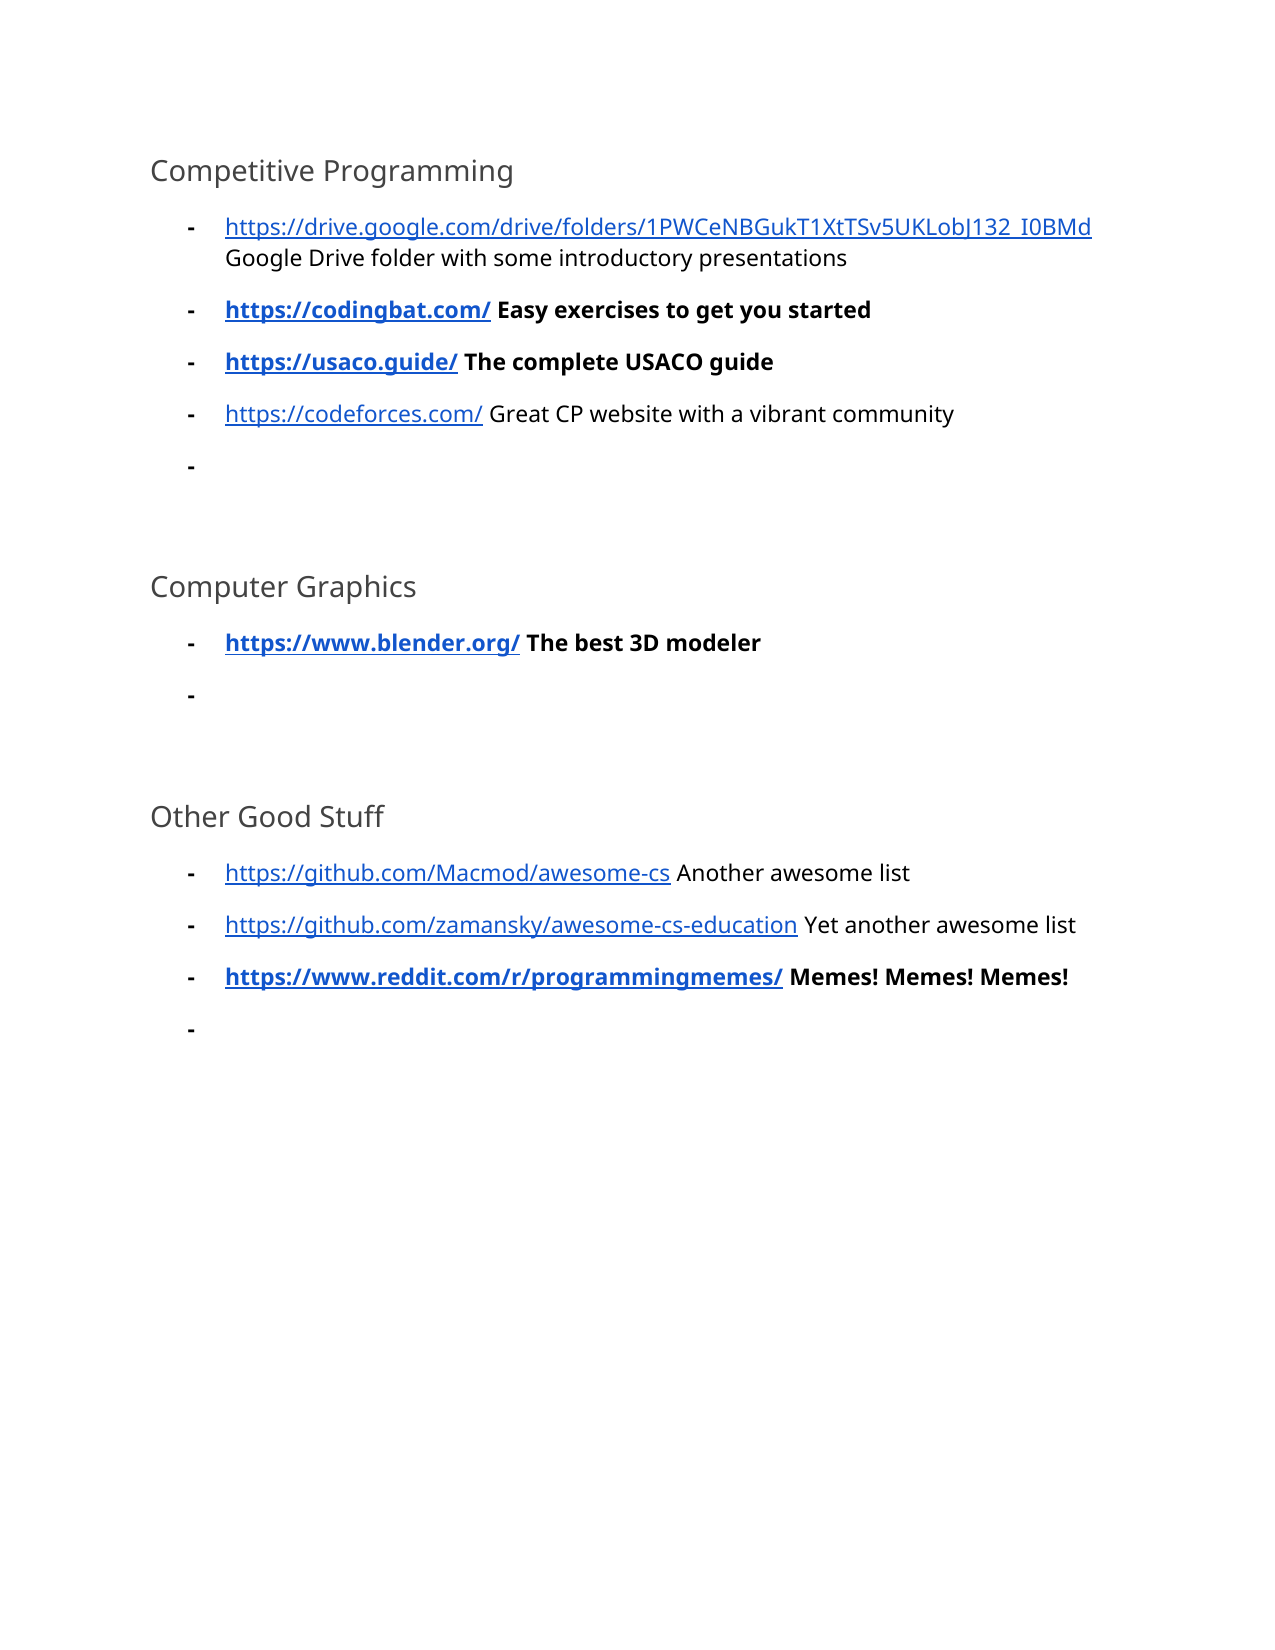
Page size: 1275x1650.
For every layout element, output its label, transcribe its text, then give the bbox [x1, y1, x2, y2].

subtitle Other Good Stuff [150, 796, 1125, 836]
list https://www.reddit.com/r/programmingmemes/ Memes! Memes! Memes! [187, 961, 1125, 992]
list https://codeforces.com/ Great CP website with a vibrant community [187, 398, 1125, 429]
subtitle Computer Graphics [150, 567, 1125, 606]
list https://drive.google.com/drive/folders/1PWCeNBGukT1XtTSv5UKLobJ132_I0BMd Google Drive folder with some introductory presentations [187, 211, 1125, 273]
list https://usaco.guide/ The complete USACO guide [187, 346, 1125, 377]
list https://www.blender.org/ The best 3D modeler [187, 627, 1125, 658]
subtitle Competitive Programming [150, 150, 1125, 190]
list https://codingbat.com/ Easy exercises to get you started [187, 294, 1125, 325]
list https://github.com/zamansky/awesome-cs-education Yet another awesome list [187, 909, 1125, 940]
list https://github.com/Macmod/awesome-cs Another awesome list [187, 857, 1125, 888]
